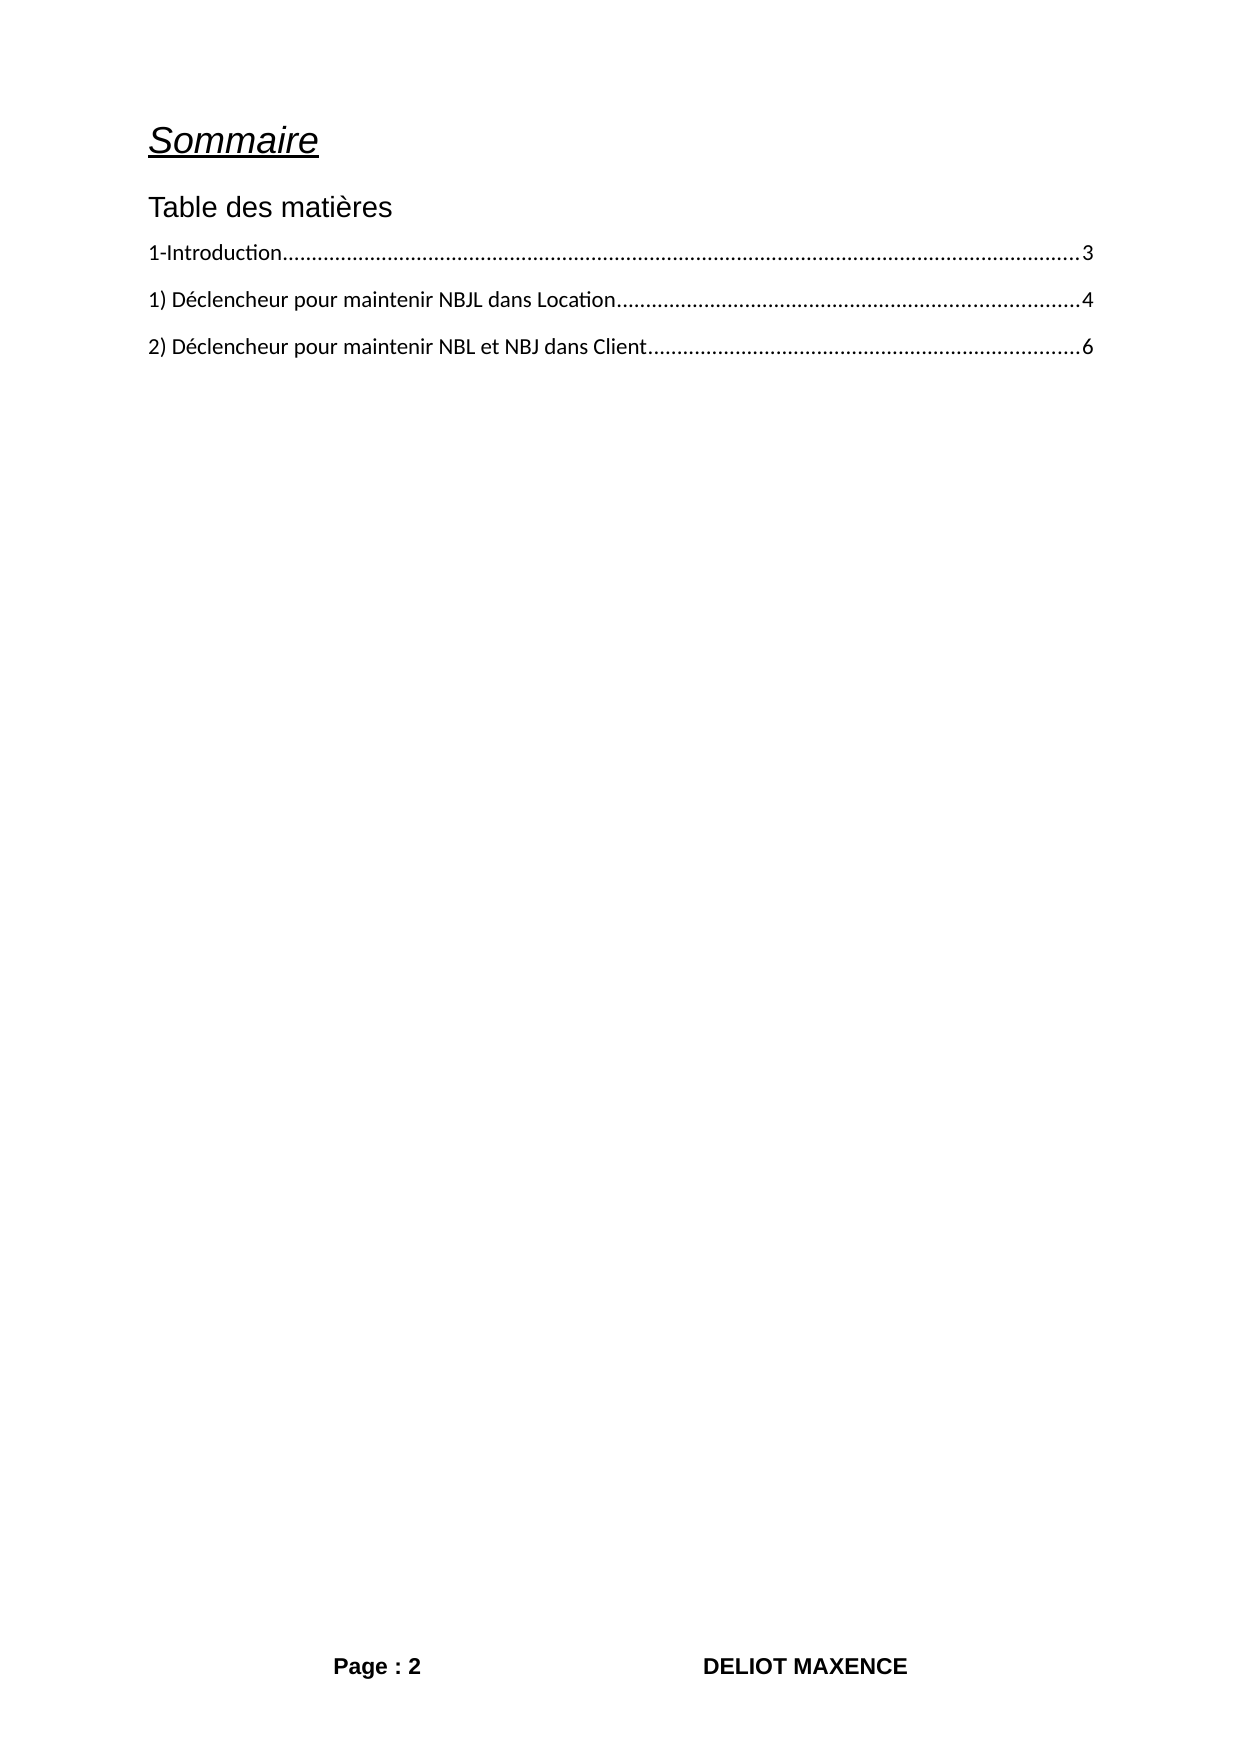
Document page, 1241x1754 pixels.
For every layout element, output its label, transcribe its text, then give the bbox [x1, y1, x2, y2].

subtitle Table des matières [148, 190, 1093, 223]
text 2) Déclencheur pour maintenir NBL et NBJ dans Client 6 [148, 332, 1093, 360]
text Sommaire [148, 118, 1093, 161]
text 1-Introduction 3 [148, 238, 1093, 266]
text 1) Déclencheur pour maintenir NBJL dans Location 4 [148, 285, 1093, 313]
